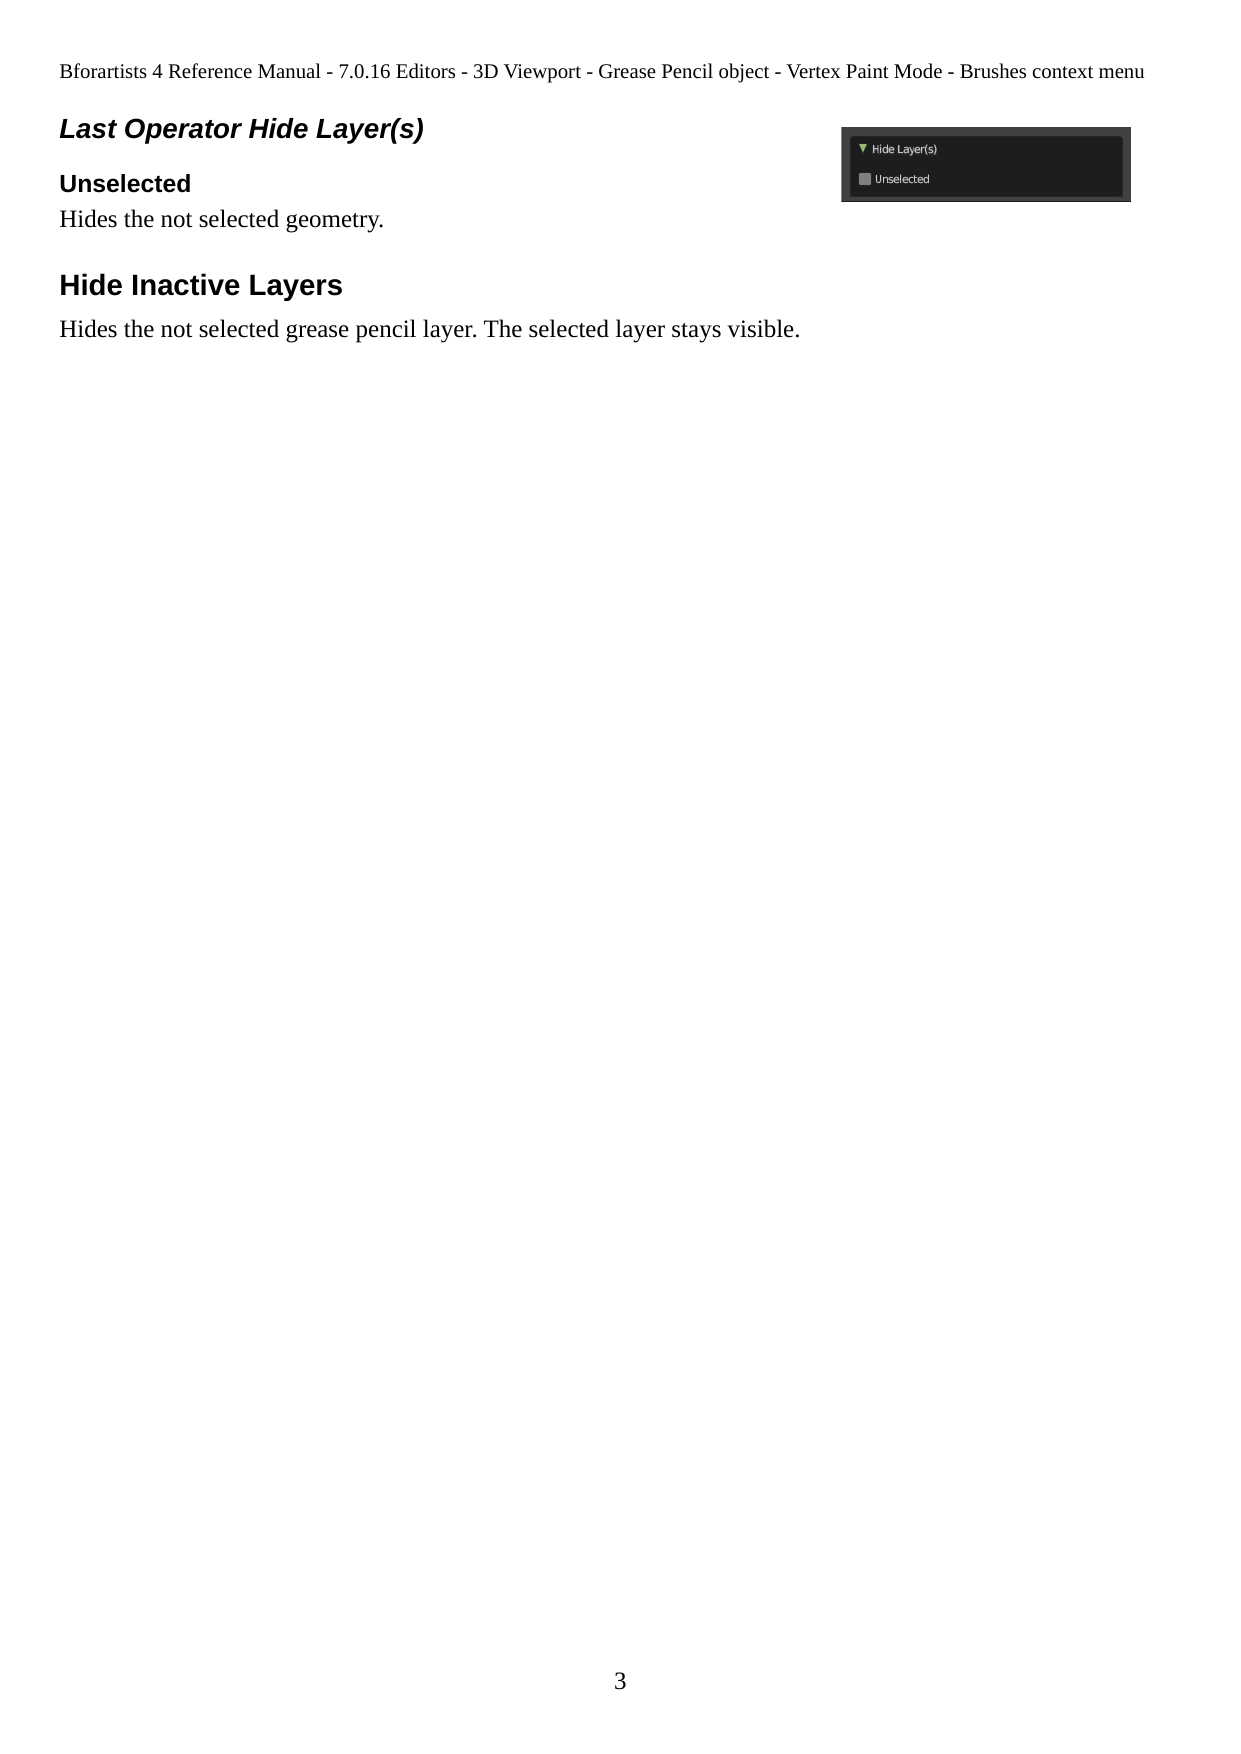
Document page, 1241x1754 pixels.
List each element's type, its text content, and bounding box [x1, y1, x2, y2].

subtitle Last Operator Hide Layer(s) [59, 113, 1181, 144]
text Hides the not selected grease pencil layer. The selected layer stays visible. [59, 314, 1181, 343]
subtitle Unselected [59, 169, 841, 198]
subtitle Hide Inactive Layers [59, 268, 1181, 302]
subtitle [1131, 169, 1181, 198]
text Hides the not selected geometry. [59, 204, 1181, 233]
picture [841, 127, 1131, 202]
